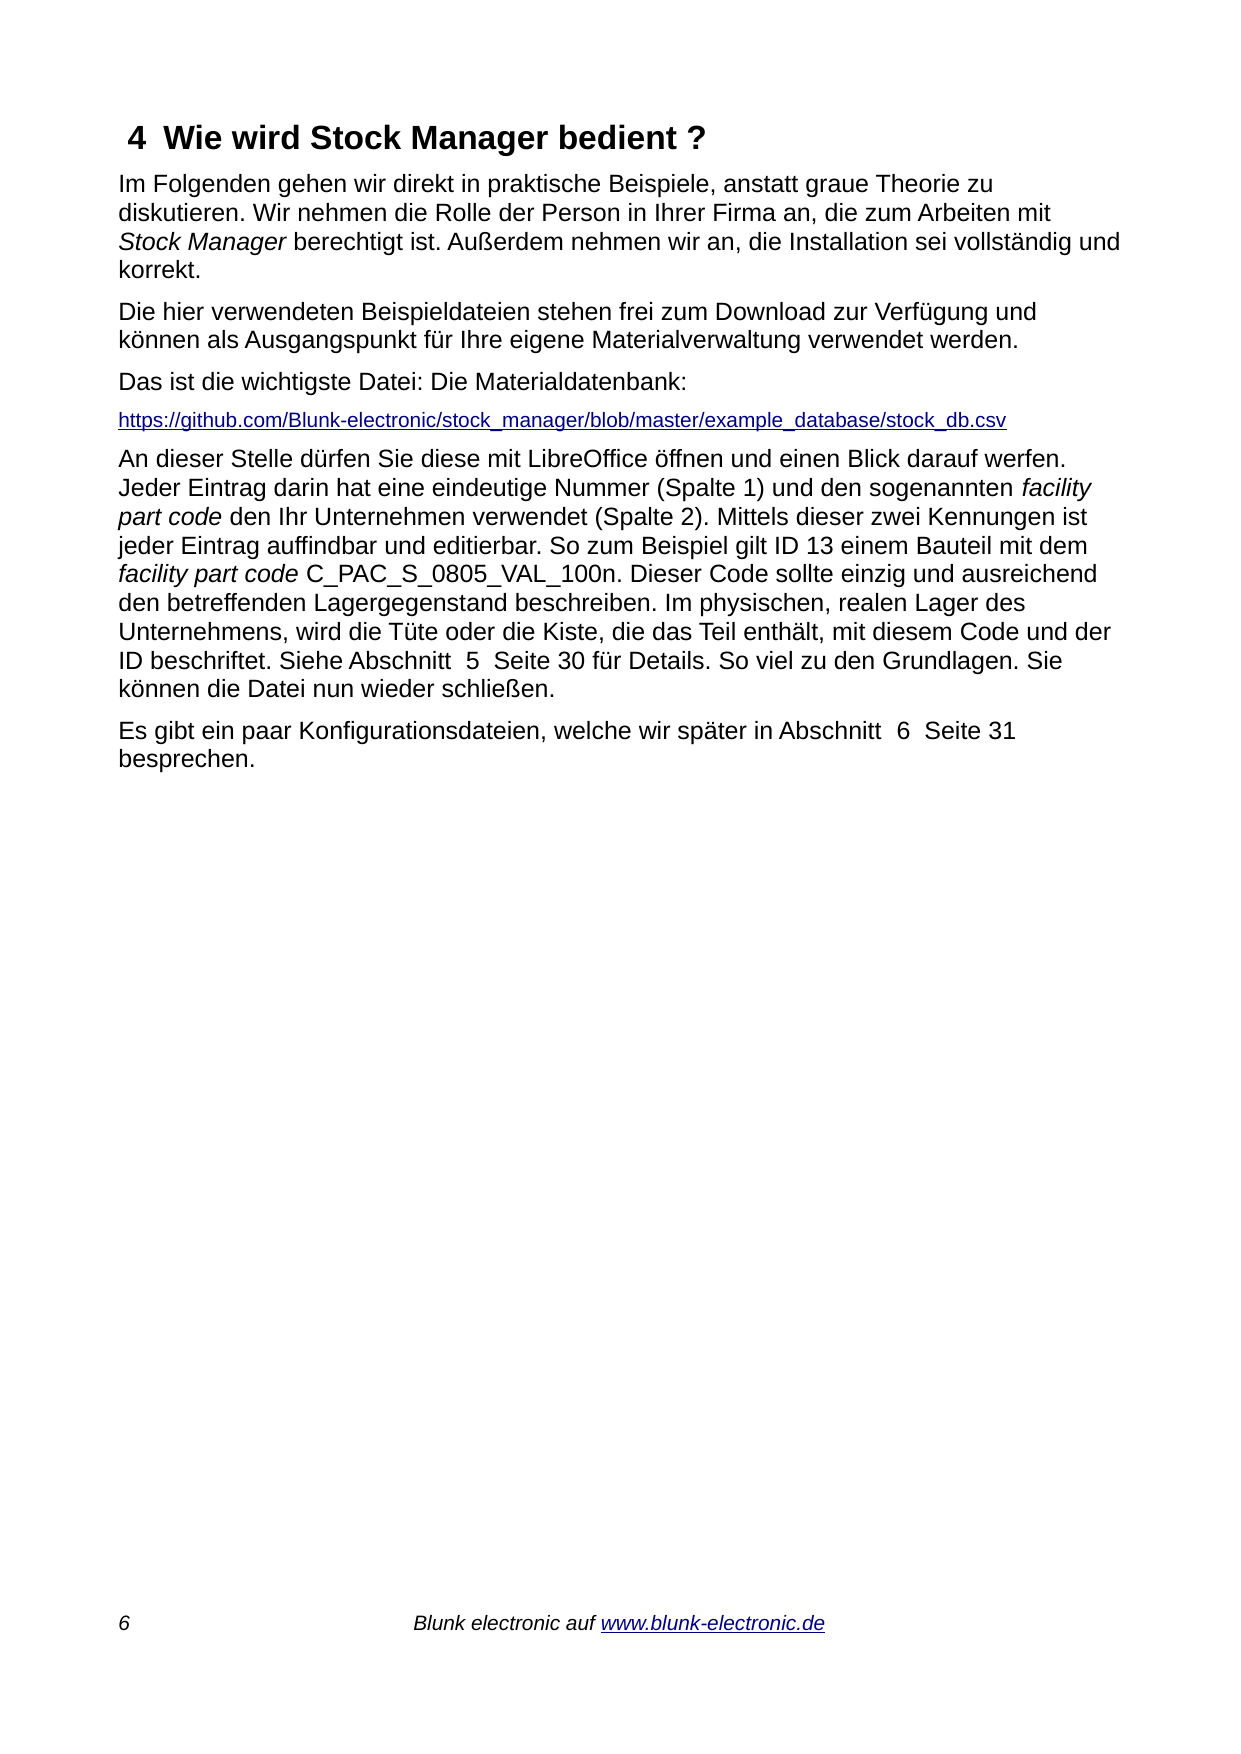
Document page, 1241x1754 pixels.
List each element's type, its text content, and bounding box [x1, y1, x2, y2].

text Die hier verwendeten Beispieldateien stehen frei zum Download zur Verfügung und können als Ausgangspunkt für Ihre eigene Materialverwaltung verwendet werden. [118, 297, 1123, 354]
text https://github.com/Blunk-electronic/stock_manager/blob/master/example_database/stock_db.csv [118, 408, 1123, 432]
text Im Folgenden gehen wir direkt in praktische Beispiele, anstatt graue Theorie zu diskutieren. Wir nehmen die Rolle der Person in Ihrer Firma an, die zum Arbeiten mit Stock Manager berechtigt ist. Außerdem nehmen wir an, die Installation sei vollständig und korrekt. [118, 169, 1123, 284]
text An dieser Stelle dürfen Sie diese mit LibreOffice öffnen und einen Blick darauf werfen. Jeder Eintrag darin hat eine eindeutige Nummer (Spalte 1) und den sogenannten facility part code den Ihr Unternehmen verwendet (Spalte 2). Mittels dieser zwei Kennungen ist jeder Eintrag auffindbar und editierbar. So zum Beispiel gilt ID 13 einem Bauteil mit dem facility part code C_PAC_S_0805_VAL_100n. Dieser Code sollte einzig und ausreichend den betreffenden Lagergegenstand beschreiben. Im physischen, realen Lager des Unternehmens, wird die Tüte oder die Kiste, die das Teil enthält, mit diesem Code und der ID beschriftet. Siehe Abschnitt 5 Seite 31 für Details. So viel zu den Grundlagen. Sie können die Datei nun wieder schließen. [118, 444, 1123, 703]
text Es gibt ein paar Konfigurationsdateien, welche wir später in Abschnitt 6 Seite 32 besprechen. [118, 716, 1123, 773]
subtitle Wie wird Stock Manager bedient ? [118, 118, 1123, 157]
text Das ist die wichtigste Datei: Die Materialdatenbank: [118, 367, 1123, 396]
